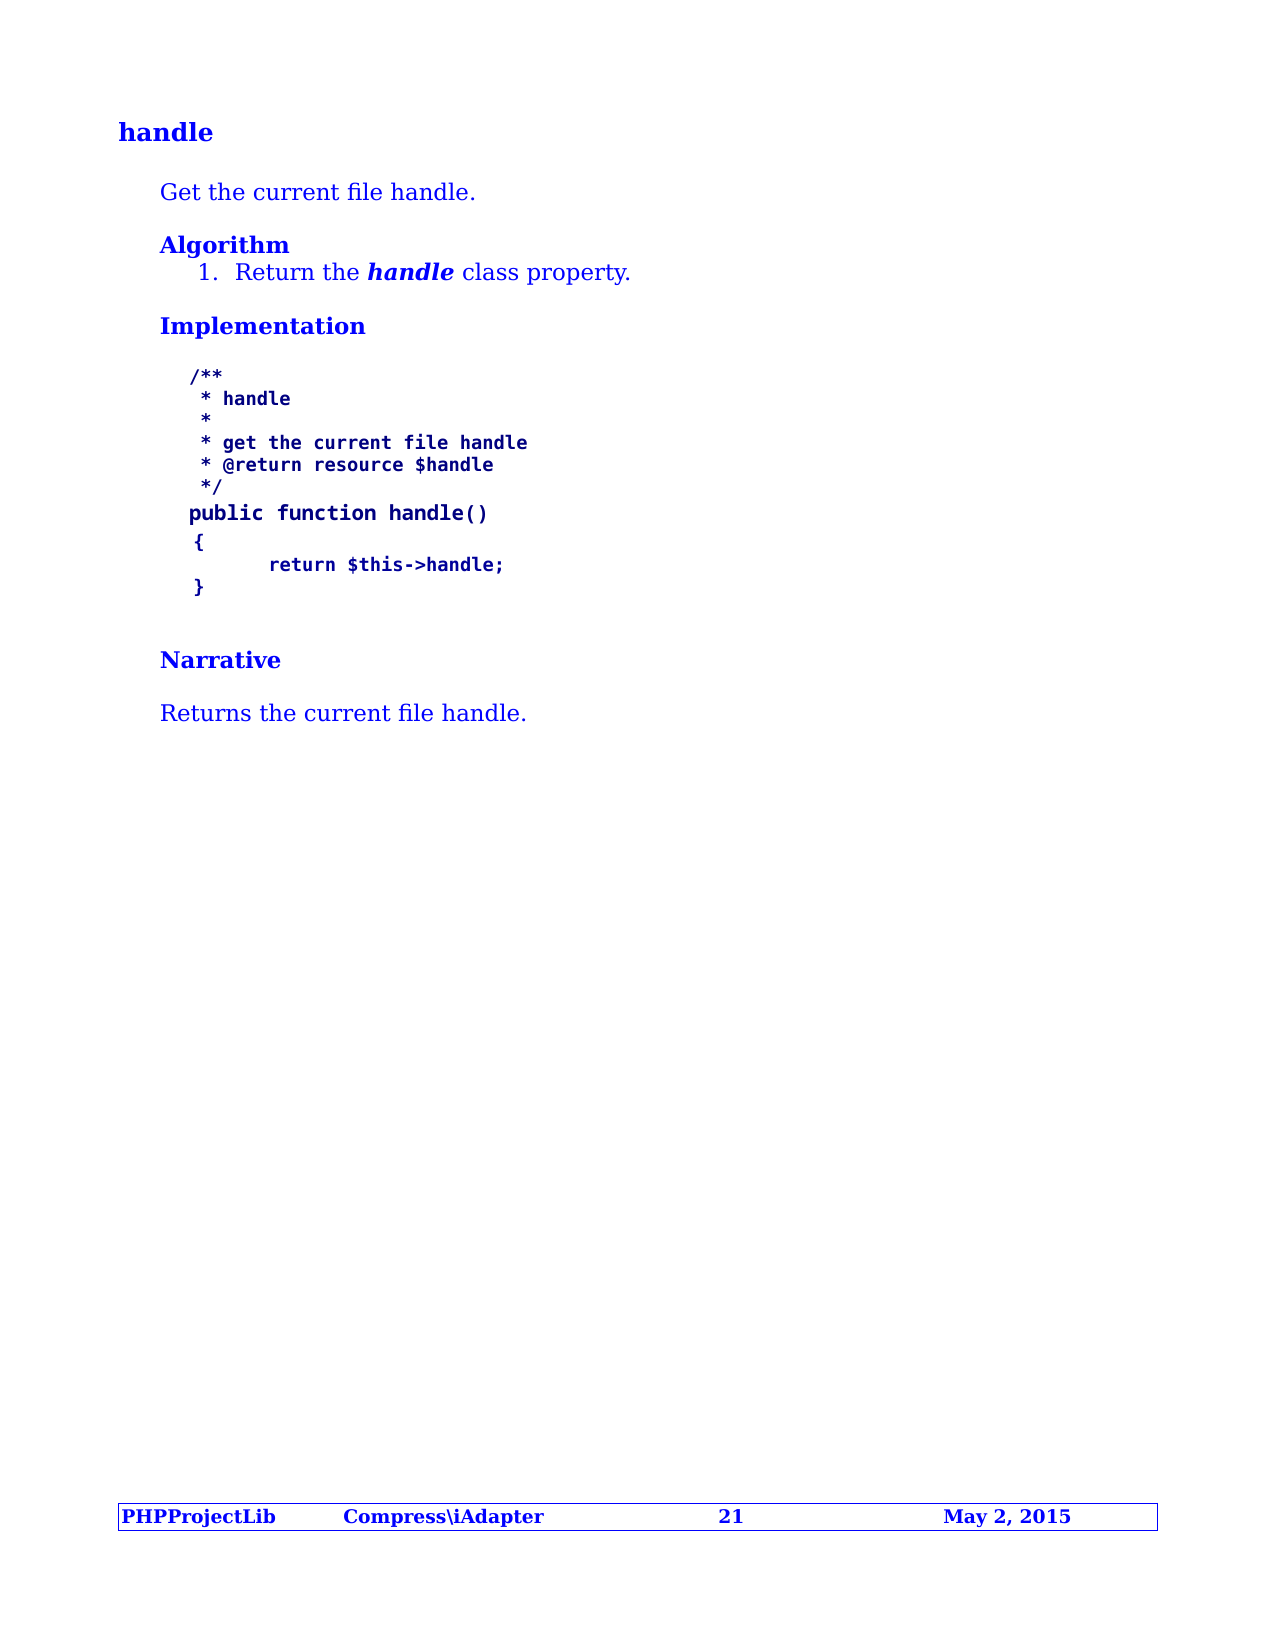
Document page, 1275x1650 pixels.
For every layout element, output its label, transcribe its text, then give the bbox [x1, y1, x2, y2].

list */ [189, 476, 1157, 498]
text Narrative [159, 647, 1157, 674]
list Return the handle class property. [197, 259, 1157, 286]
text Algorithm [159, 232, 1157, 259]
list * [189, 410, 1157, 432]
list public function handle() [189, 498, 1157, 526]
text Implementation [159, 313, 1157, 340]
title handle [118, 118, 1157, 147]
list * handle [189, 388, 1157, 410]
text Get the current file handle. [159, 179, 1157, 205]
list * @return resource $handle [189, 454, 1157, 476]
text return $this->handle; [118, 554, 1157, 576]
text Returns the current file handle. [159, 700, 1157, 727]
text { [118, 526, 1157, 554]
list * get the current file handle [189, 432, 1157, 454]
text } [118, 576, 1157, 598]
list /** [189, 366, 1157, 388]
